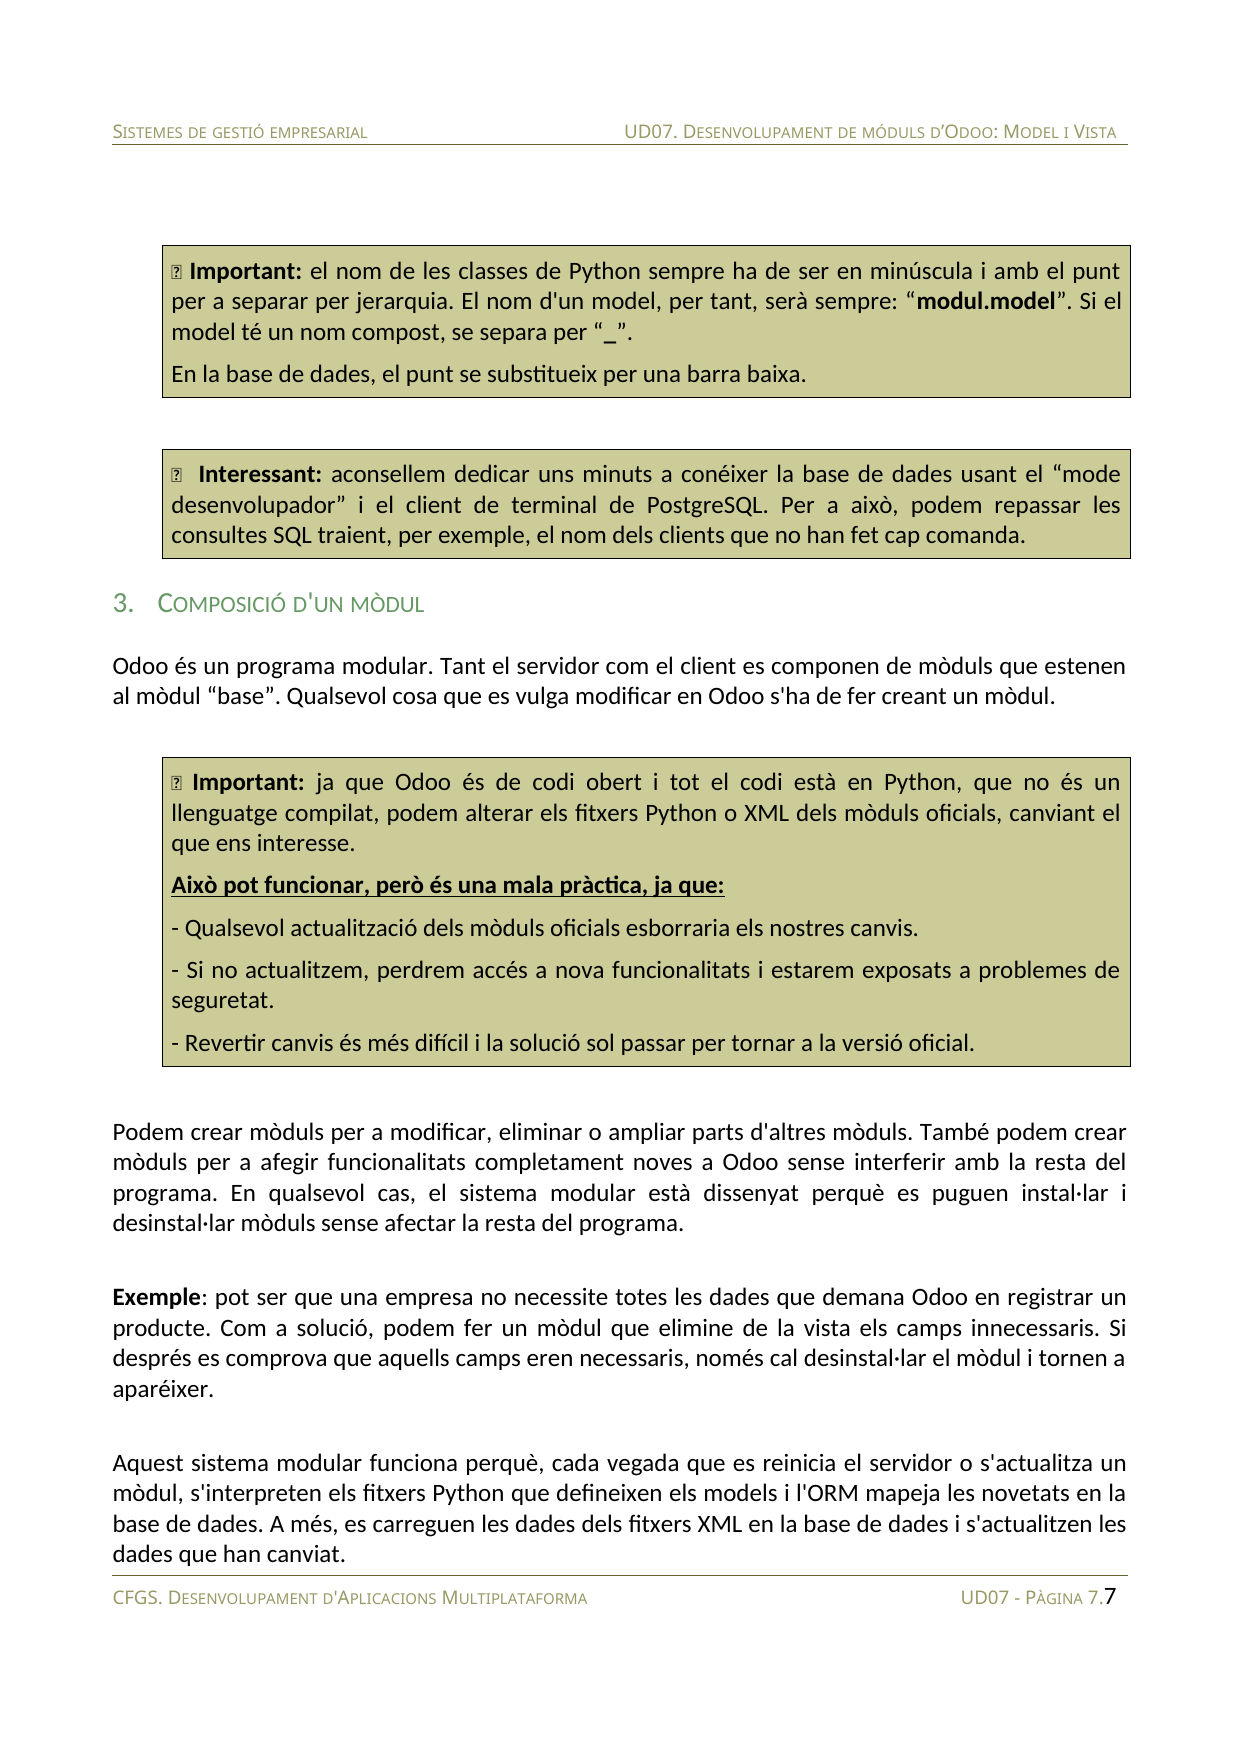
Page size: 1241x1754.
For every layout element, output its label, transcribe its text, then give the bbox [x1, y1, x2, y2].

text - Qualsevol actualització dels mòduls oficials esborraria els nostres canvis. [163, 902, 1130, 942]
subtitle Composició d'un mòdul [112, 584, 1128, 620]
text Exemple: pot ser que una empresa no necessite totes les dades que demana Odoo en registrar un producte. Com a solució, podem fer un mòdul que elimine de la vista els camps innecessaris. Si després es comprova que aquells camps eren necessaris, només cal desinstal·lar el mòdul i tornen a aparéixer. [112, 1281, 1128, 1403]
text 📖 Important: el nom de les classes de Python sempre ha de ser en minúscula i amb el punt per a separar per jerarquia. El nom d'un model, per tant, serà sempre: “modul.model”. Si el model té un nom compost, se separa per “_”. [163, 246, 1130, 346]
text Aquest sistema modular funciona perquè, cada vegada que es reinicia el servidor o s'actualitza un mòdul, s'interpreten els fitxers Python que defineixen els models i l'ORM mapeja les novetats en la base de dades. A més, es carreguen les dades dels fitxers XML en la base de dades i s'actualitzen les dades que han canviat. [112, 1447, 1128, 1569]
text Odoo és un programa modular. Tant el servidor com el client es componen de mòduls que estenen al mòdul “base”. Qualsevol cosa que es vulga modificar en Odoo s'ha de fer creant un mòdul. [112, 650, 1128, 711]
text Podem crear mòduls per a modificar, eliminar o ampliar parts d'altres mòduls. També podem crear mòduls per a afegir funcionalitats completament noves a Odoo sense interferir amb la resta del programa. En qualsevol cas, el sistema modular està dissenyat perquè es puguen instal·lar i desinstal·lar mòduls sense afectar la resta del programa. [112, 1116, 1128, 1238]
text - Si no actualitzem, perdrem accés a nova funcionalitats i estarem exposats a problemes de seguretat. [163, 945, 1130, 1015]
text En la base de dades, el punt se substitueix per una barra baixa. [163, 349, 1130, 397]
text - Revertir canvis és més difícil i la solució sol passar per tornar a la versió oficial. [163, 1018, 1130, 1066]
text Això pot funcionar, però és una mala pràctica, ja que: [163, 860, 1130, 900]
text 📖 Important: ja que Odoo és de codi obert i tot el codi està en Python, que no és un llenguatge compilat, podem alterar els fitxers Python o XML dels mòduls oficials, canviant el que ens interesse. [163, 758, 1130, 858]
text 💬 Interessant: aconsellem dedicar uns minuts a conéixer la base de dades usant el “mode desenvolupador” i el client de terminal de PostgreSQL. Per a això, podem repassar les consultes SQL traient, per exemple, el nom dels clients que no han fet cap comanda. [163, 450, 1130, 558]
